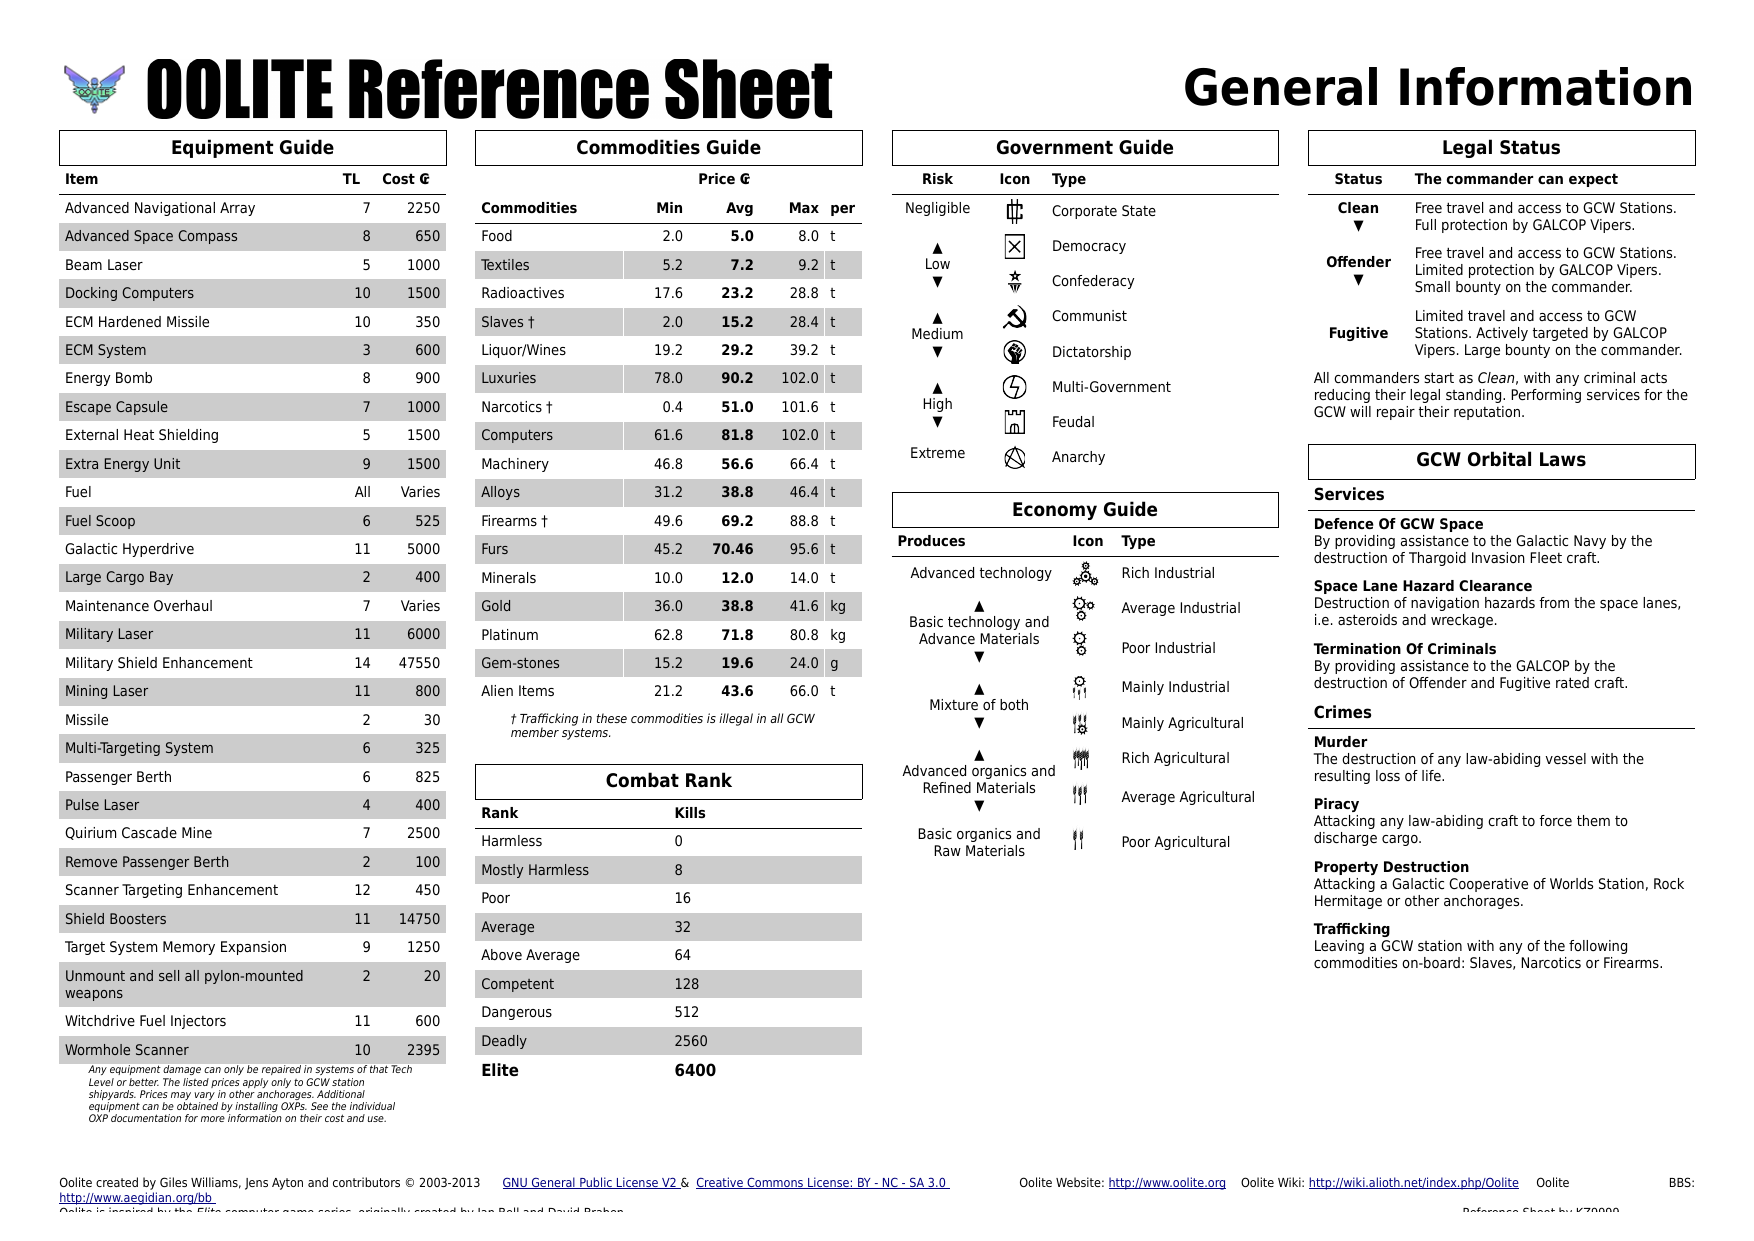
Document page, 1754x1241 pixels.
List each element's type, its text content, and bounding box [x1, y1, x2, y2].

table_cell [983, 195, 1046, 229]
table_cell 28.8 [759, 279, 824, 308]
table_cell [1067, 741, 1116, 776]
table_cell kg [825, 621, 862, 649]
table_cell Witchdrive Fuel Injectors [59, 1007, 337, 1036]
table_cell ▲ Low ▼ [892, 229, 983, 299]
table_cell Icon [983, 166, 1046, 194]
table_cell Rank [475, 800, 669, 827]
table_cell 100 [376, 848, 446, 876]
table_cell 56.6 [689, 450, 759, 478]
table_cell 450 [376, 876, 446, 905]
table_cell Narcotics † [475, 393, 623, 422]
table_cell 71.8 [689, 621, 759, 649]
table_cell 1000 [376, 251, 446, 279]
text Any equipment damage can only be repaired in systems of that Tech Level or better. The listed prices apply only to GCW station shipyards. Prices may vary in other anchorages. Additional equipment can be obtained by installing OXPs. See the individual OXP documentation for more information on their cost and use. [88, 1064, 416, 1125]
table_cell Machinery [475, 450, 623, 478]
table_cell [1067, 820, 1116, 865]
table_cell 90.2 [689, 365, 759, 393]
table_cell 62.8 [624, 621, 689, 649]
table_cell Computers [475, 422, 623, 450]
table_cell 12.0 [689, 564, 759, 592]
table_cell Average Industrial [1116, 591, 1278, 626]
table_cell 128 [669, 970, 862, 998]
table_cell 800 [376, 678, 446, 706]
table_cell 102.0 [759, 365, 824, 393]
picture [1006, 199, 1023, 224]
table_cell 14750 [376, 905, 446, 933]
table_cell Advanced Space Compass [59, 223, 337, 251]
table_cell Platinum [475, 621, 623, 649]
table_cell Liquor/Wines [475, 336, 623, 365]
table_cell Min [624, 194, 689, 222]
table_cell 11 [337, 535, 376, 564]
table_cell 1250 [376, 933, 446, 962]
table_cell ECM System [59, 336, 337, 364]
table_cell 10.0 [624, 564, 689, 592]
table_cell Food [475, 224, 623, 251]
table_cell Mining Laser [59, 678, 337, 706]
table_cell The commander can expect [1409, 166, 1695, 194]
table_cell 7 [337, 592, 376, 621]
table_cell Poor [475, 885, 669, 913]
table_cell [983, 440, 1046, 475]
table_cell 2 [337, 848, 376, 876]
table_cell Varies [376, 592, 446, 621]
table_cell t [825, 450, 862, 478]
table_cell 10 [337, 1036, 376, 1064]
table_cell 20 [376, 962, 446, 1007]
table_cell Unmount and sell all pylon-mounted weapons [59, 962, 337, 1007]
table_cell Piracy Attacking any law-abiding craft to force them to discharge cargo. [1308, 791, 1695, 853]
table_cell 4 [337, 791, 376, 819]
table_cell 19.6 [689, 649, 759, 677]
table_cell All [337, 478, 376, 507]
table_header Economy Guide [893, 493, 1278, 527]
table_cell Alien Items [475, 678, 623, 706]
table_cell 66.0 [759, 678, 824, 706]
table_cell 600 [376, 336, 446, 364]
table_cell Communist [1046, 299, 1278, 334]
table_cell Mostly Harmless [475, 856, 669, 884]
table_cell Space Lane Hazard Clearance Destruction of navigation hazards from the space lanes, i.e. asteroids and wreckage. [1308, 573, 1695, 635]
table_cell Rich Industrial [1116, 557, 1278, 591]
table_cell 2500 [376, 820, 446, 848]
table_cell [983, 299, 1046, 334]
table_cell Clean ▼ [1308, 195, 1409, 239]
table_cell Maintenance Overhaul [59, 592, 337, 621]
table_cell Quirium Cascade Mine [59, 820, 337, 848]
table_cell 8 [669, 856, 862, 884]
table_cell t [825, 678, 862, 706]
table_cell Military Shield Enhancement [59, 649, 337, 677]
table_cell per [825, 166, 862, 222]
table_cell Gem-stones [475, 649, 623, 677]
picture [1008, 270, 1022, 294]
table_cell Anarchy [1046, 440, 1278, 475]
table_header Commodities Guide [476, 131, 862, 165]
table_cell Risk [892, 166, 983, 194]
table_cell Dangerous [475, 998, 669, 1027]
table_cell 47550 [376, 649, 446, 677]
table_cell Corporate State [1046, 195, 1278, 229]
table_cell t [825, 308, 862, 336]
table_cell [1067, 626, 1116, 670]
table_cell 400 [376, 564, 446, 592]
table_cell 2560 [669, 1027, 862, 1055]
table_cell Firearms † [475, 507, 623, 535]
table_cell 2395 [376, 1036, 446, 1064]
table_cell 5000 [376, 535, 446, 564]
table_cell t [825, 251, 862, 279]
table_cell t [825, 507, 862, 535]
picture [1003, 340, 1026, 364]
picture [1072, 596, 1095, 621]
table_cell t [825, 365, 862, 393]
table_cell [1067, 705, 1116, 741]
table_cell 61.6 [624, 422, 689, 450]
table_cell Textiles [475, 251, 623, 279]
table_cell Competent [475, 970, 669, 998]
table_cell 39.2 [759, 336, 824, 365]
table_header Legal Status [1309, 131, 1695, 165]
table_cell Extreme [892, 440, 983, 475]
table_cell Max [759, 194, 824, 222]
table_cell 15.2 [689, 308, 759, 336]
table_cell Property Destruction Attacking a Galactic Cooperative of Worlds Station, Rock Hermitage or other anchorages. [1308, 853, 1695, 915]
table_cell Energy Bomb [59, 365, 337, 393]
table_header Equipment Guide [60, 131, 446, 165]
table_cell 95.6 [759, 535, 824, 564]
table_cell Fuel [59, 478, 337, 507]
table_cell 43.6 [689, 678, 759, 706]
table_cell [983, 334, 1046, 369]
table_cell Extra Energy Unit [59, 450, 337, 478]
table_cell Elite [475, 1055, 669, 1086]
table_cell t [825, 564, 862, 592]
table_cell 8 [337, 223, 376, 251]
picture [1072, 781, 1088, 805]
table_header Government Guide [893, 131, 1278, 165]
table_cell 101.6 [759, 393, 824, 422]
table_cell Fuel Scoop [59, 507, 337, 535]
table_cell Avg [689, 194, 759, 222]
picture [1072, 825, 1084, 850]
table_cell 2250 [376, 195, 446, 222]
table_cell Confederacy [1046, 264, 1278, 299]
table_cell ▲ Mixture of both ▼ [892, 670, 1067, 741]
table_cell [983, 264, 1046, 299]
table_cell Radioactives [475, 279, 623, 308]
table_cell 6000 [376, 621, 446, 649]
table_cell Defence Of GCW Space By providing assistance to the Galactic Navy by the destruction of Thargoid Invasion Fleet craft. [1308, 511, 1695, 572]
table_cell Remove Passenger Berth [59, 848, 337, 876]
table_cell 41.6 [759, 592, 824, 621]
table_cell 45.2 [624, 535, 689, 564]
table_cell Beam Laser [59, 251, 337, 279]
table_cell 32 [669, 913, 862, 941]
table_cell Commodities [475, 166, 623, 222]
table_cell TL [337, 166, 376, 194]
table_cell 0 [669, 829, 862, 856]
table_cell 46.8 [624, 450, 689, 478]
table_cell t [825, 535, 862, 564]
table_cell Escape Capsule [59, 393, 337, 421]
table_cell ▲ Advanced organics and Refined Materials ▼ [892, 741, 1067, 820]
table_cell 5.2 [624, 251, 689, 279]
table_cell Poor Industrial [1116, 626, 1278, 670]
table_cell Target System Memory Expansion [59, 933, 337, 962]
table_cell t [825, 224, 862, 251]
table_cell 1000 [376, 393, 446, 421]
table_cell 900 [376, 365, 446, 393]
picture [1004, 410, 1025, 434]
table_cell 31.2 [624, 479, 689, 507]
table_cell Scanner Targeting Enhancement [59, 876, 337, 905]
picture [1072, 746, 1089, 770]
table_cell [1067, 591, 1116, 626]
table_cell Trafficking Leaving a GCW station with any of the following commodities on-board: Slaves, Narcotics or Firearms. [1308, 915, 1695, 978]
table_cell 14 [337, 649, 376, 677]
table_cell 69.2 [689, 507, 759, 535]
table_cell Basic organics and Raw Materials [892, 820, 1067, 865]
table_cell Dictatorship [1046, 334, 1278, 369]
table_cell Average Agricultural [1116, 776, 1278, 820]
table_cell 36.0 [624, 592, 689, 621]
picture [1002, 305, 1027, 329]
table_cell ECM Hardened Missile [59, 308, 337, 336]
table_cell Negligible [892, 195, 983, 229]
table_cell 400 [376, 791, 446, 819]
table_cell Crimes [1308, 697, 1695, 728]
table_cell 15.2 [624, 649, 689, 677]
table_cell 650 [376, 223, 446, 251]
table_cell Free travel and access to GCW Stations. Limited protection by GALCOP Vipers. Small bounty on the commander. [1409, 239, 1695, 302]
table_cell Wormhole Scanner [59, 1036, 337, 1064]
table_cell 78.0 [624, 365, 689, 393]
table_cell 28.4 [759, 308, 824, 336]
table_cell † Trafficking in these commodities is illegal in all GCW member systems. [475, 706, 862, 747]
table_cell 2.0 [624, 224, 689, 251]
table_cell Gold [475, 592, 623, 621]
table_cell 7 [337, 195, 376, 222]
table_cell 11 [337, 905, 376, 933]
table_cell kg [825, 592, 862, 621]
table_cell ▲ Medium ▼ [892, 299, 983, 369]
table_cell 5 [337, 251, 376, 279]
table_cell t [825, 279, 862, 308]
picture [1002, 375, 1027, 399]
table_cell Type [1116, 528, 1278, 556]
table_cell Mainly Agricultural [1116, 705, 1278, 741]
picture [1072, 711, 1088, 735]
table_cell Services [1308, 480, 1695, 510]
table_cell t [825, 336, 862, 365]
table_cell 66.4 [759, 450, 824, 478]
table_cell 10 [337, 279, 376, 308]
picture [1004, 234, 1025, 259]
table_cell All commanders start as Clean, with any criminal acts reducing their legal standing. Performing services for the GCW will repair their reputation. [1308, 364, 1695, 427]
table_cell 6 [337, 507, 376, 535]
table_cell Harmless [475, 829, 669, 856]
table_cell Above Average [475, 941, 669, 970]
table_cell 600 [376, 1007, 446, 1036]
table_cell 325 [376, 734, 446, 763]
table_cell Missile [59, 706, 337, 734]
table_cell [1067, 670, 1116, 705]
table_cell 81.8 [689, 422, 759, 450]
table_cell 70.46 [689, 535, 759, 564]
table_cell 1500 [376, 279, 446, 308]
table_cell Offender ▼ [1308, 239, 1409, 302]
table_cell 6400 [669, 1055, 862, 1086]
table_cell Large Cargo Bay [59, 564, 337, 592]
table_cell 9 [337, 450, 376, 478]
picture [1072, 631, 1087, 656]
table_cell 11 [337, 678, 376, 706]
table_cell 11 [337, 621, 376, 649]
table_cell 9.2 [759, 251, 824, 279]
table_cell 6 [337, 734, 376, 763]
picture [1072, 561, 1099, 586]
table_cell Passenger Berth [59, 763, 337, 791]
table_cell [983, 229, 1046, 264]
table_cell 38.8 [689, 479, 759, 507]
table_cell Shield Boosters [59, 905, 337, 933]
table_header Combat Rank [476, 765, 862, 799]
table_cell Advanced technology [892, 557, 1067, 591]
table_cell Alloys [475, 479, 623, 507]
table_cell Price ₢ [624, 166, 824, 194]
table_cell Docking Computers [59, 279, 337, 308]
table_cell t [825, 479, 862, 507]
table_cell Icon [1067, 528, 1116, 556]
table_cell 8.0 [759, 224, 824, 251]
table_cell ▲ High ▼ [892, 370, 983, 440]
table_cell Multi-Government [1046, 370, 1278, 404]
table_cell Type [1046, 166, 1278, 194]
table_cell 12 [337, 876, 376, 905]
table_cell 29.2 [689, 336, 759, 365]
picture [1072, 676, 1087, 700]
table_cell Fugitive [1308, 302, 1409, 364]
table_cell 6 [337, 763, 376, 791]
table_cell 2 [337, 564, 376, 592]
table_cell t [825, 422, 862, 450]
table_cell Pulse Laser [59, 791, 337, 819]
table_cell 80.8 [759, 621, 824, 649]
table_cell Produces [892, 528, 1067, 556]
table_cell Advanced Navigational Array [59, 195, 337, 222]
table_cell 7 [337, 393, 376, 421]
table_cell Rich Agricultural [1116, 741, 1278, 776]
table_header GCW Orbital Laws [1309, 445, 1695, 479]
table_cell 102.0 [759, 422, 824, 450]
table_cell ▲ Basic technology and Advance Materials ▼ [892, 591, 1067, 670]
table_cell 49.6 [624, 507, 689, 535]
table_cell 5.0 [689, 224, 759, 251]
table_cell Free travel and access to GCW Stations. Full protection by GALCOP Vipers. [1409, 195, 1695, 239]
table_cell 21.2 [624, 678, 689, 706]
table_cell 7 [337, 820, 376, 848]
table_cell [983, 370, 1046, 404]
table_cell 7.2 [689, 251, 759, 279]
table_cell Mainly Industrial [1116, 670, 1278, 705]
table_cell 17.6 [624, 279, 689, 308]
table_cell 11 [337, 1007, 376, 1036]
table_cell Feudal [1046, 405, 1278, 440]
table_cell Poor Agricultural [1116, 820, 1278, 865]
table_cell Status [1308, 166, 1409, 194]
table_cell Limited travel and access to GCW Stations. Actively targeted by GALCOP Vipers. Large bounty on the commander. [1409, 302, 1695, 364]
table_cell 350 [376, 308, 446, 336]
table_cell 38.8 [689, 592, 759, 621]
table_cell 5 [337, 421, 376, 450]
table_cell 512 [669, 998, 862, 1027]
table_cell 525 [376, 507, 446, 535]
table_cell Murder The destruction of any law-abiding vessel with the resulting loss of life. [1308, 729, 1695, 791]
table_cell Termination Of Criminals By providing assistance to the GALCOP by the destruction of Offender and Fugitive rated craft. [1308, 635, 1695, 697]
table_cell 16 [669, 885, 862, 913]
table_cell 825 [376, 763, 446, 791]
table_cell Varies [376, 478, 446, 507]
table_cell 51.0 [689, 393, 759, 422]
table_cell Slaves † [475, 308, 623, 336]
table_cell 2 [337, 706, 376, 734]
table_cell Item [59, 166, 337, 194]
table_cell 3 [337, 336, 376, 364]
table_cell Galactic Hyperdrive [59, 535, 337, 564]
table_cell g [825, 649, 862, 677]
table_cell 46.4 [759, 479, 824, 507]
table_cell External Heat Shielding [59, 421, 337, 450]
table_cell Kills [669, 800, 862, 827]
table_cell [983, 405, 1046, 440]
table_cell 0.4 [624, 393, 689, 422]
table_cell 19.2 [624, 336, 689, 365]
table_cell t [825, 393, 862, 422]
table_cell [1067, 776, 1116, 820]
table_cell Luxuries [475, 365, 623, 393]
table_cell 9 [337, 933, 376, 962]
picture [61, 56, 128, 122]
table_cell Cost ₢ [376, 166, 446, 194]
table_cell 14.0 [759, 564, 824, 592]
table_cell 2.0 [624, 308, 689, 336]
table_cell 23.2 [689, 279, 759, 308]
table_cell 88.8 [759, 507, 824, 535]
table_cell 64 [669, 941, 862, 970]
table_cell Military Laser [59, 621, 337, 649]
table_cell 8 [337, 365, 376, 393]
picture [1004, 445, 1025, 469]
table_cell 10 [337, 308, 376, 336]
table_cell [1067, 557, 1116, 591]
picture [147, 59, 833, 119]
table_cell Multi-Targeting System [59, 734, 337, 763]
table_cell Deadly [475, 1027, 669, 1055]
table_cell Democracy [1046, 229, 1278, 264]
table_cell 1500 [376, 421, 446, 450]
table_cell 30 [376, 706, 446, 734]
table_cell 2 [337, 962, 376, 1007]
table_cell 1500 [376, 450, 446, 478]
table_cell Furs [475, 535, 623, 564]
table_cell Minerals [475, 564, 623, 592]
table_cell Average [475, 913, 669, 941]
table_cell 24.0 [759, 649, 824, 677]
